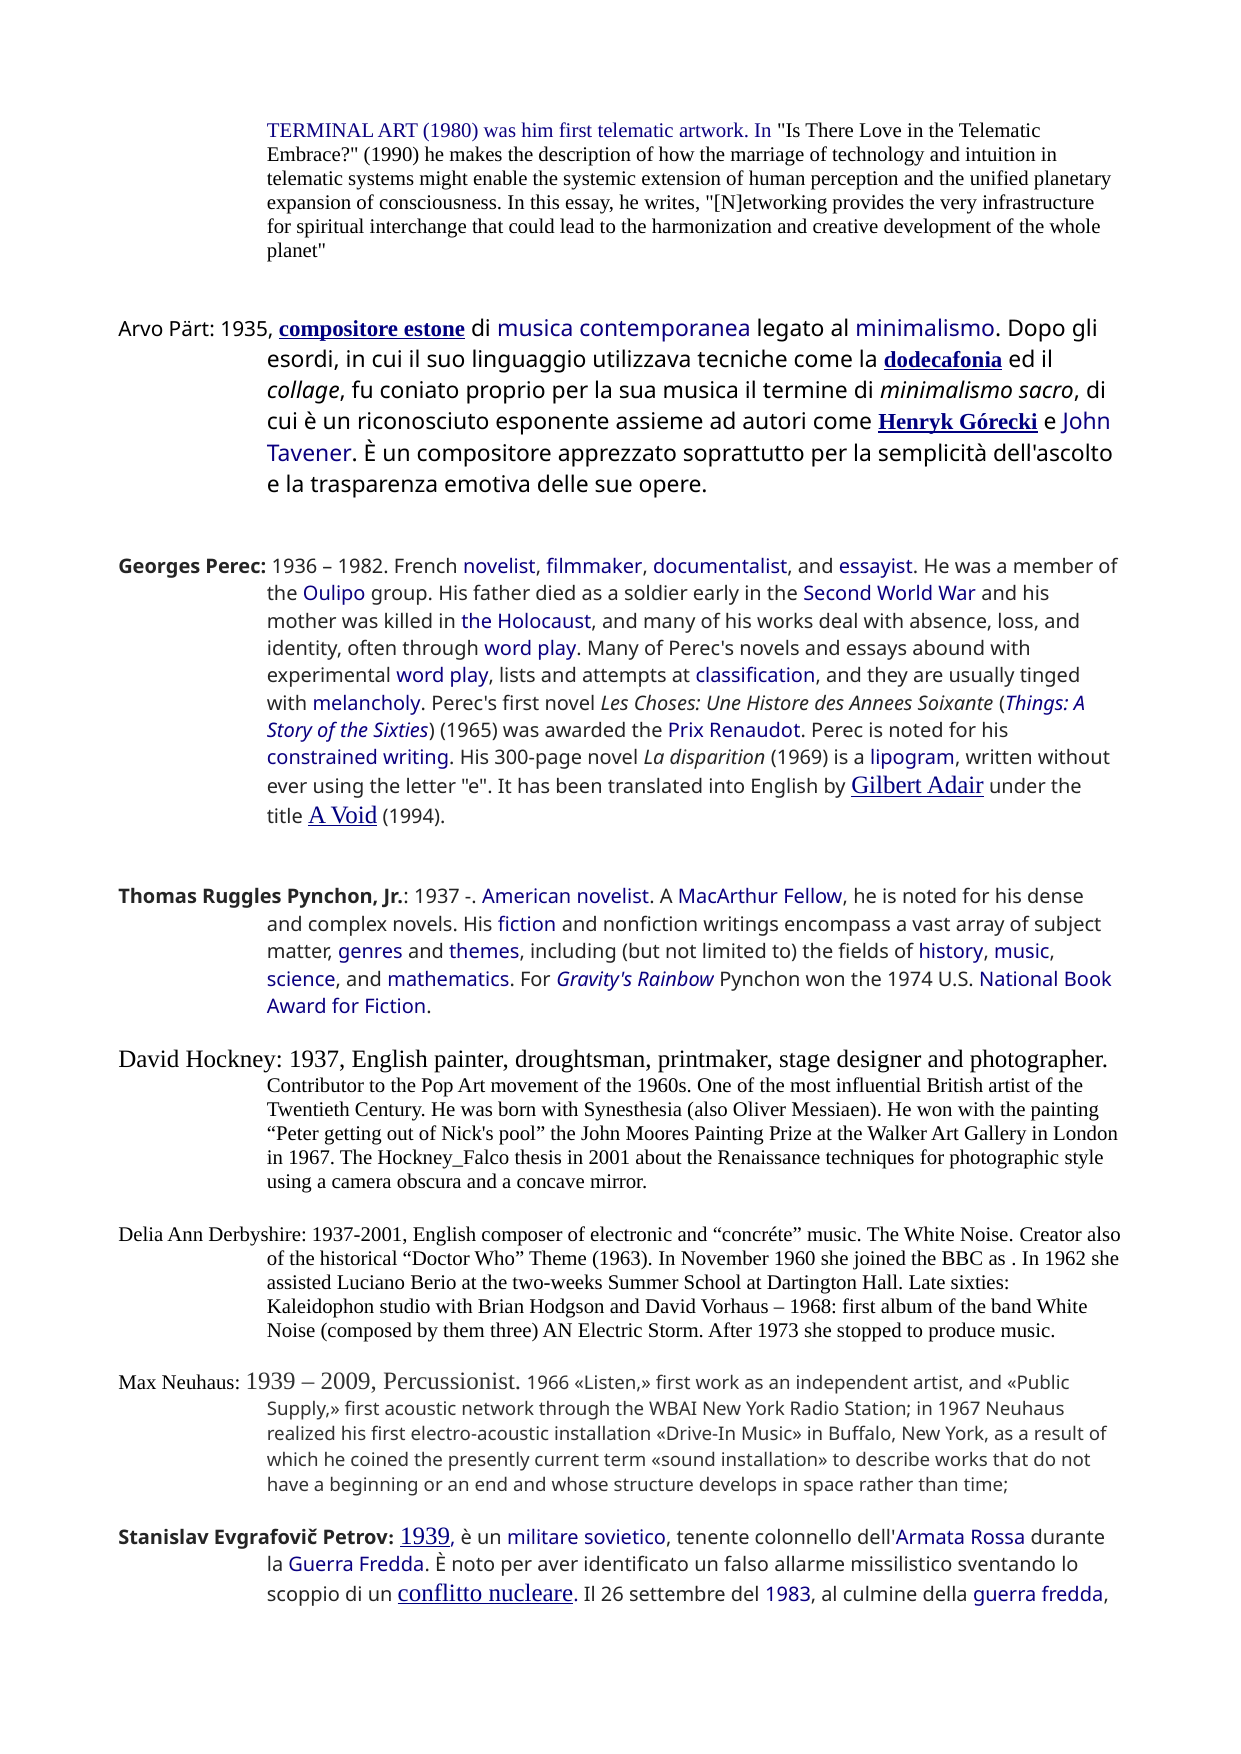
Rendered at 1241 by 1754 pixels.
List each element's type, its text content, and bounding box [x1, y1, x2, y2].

text David Hockney: 1937, English painter, droughtsman, printmaker, stage designer and photographer. Contributor to the Pop Art movement of the 1960s. One of the most influential British artist of the Twentieth Century. He was born with Synesthesia (also Oliver Messiaen). He won with the painting “Peter getting out of Nick's pool” the John Moores Painting Prize at the Walker Art Gallery in London in 1967. The Hockney_Falco thesis in 2001 about the Renaissance techniques for photographic style using a camera obscura and a concave mirror. [118, 1044, 1122, 1193]
text Max Neuhaus: 1939 – 2009, Percussionist. 1966 «Listen,» first work as an independent artist, and «Public Supply,» first acoustic network through the WBAI New York Radio Station; in 1967 Neuhaus realized his first electro-acoustic installation «Drive-In Music» in Buffalo, New York, as a result of which he coined the presently current term «sound installation» to describe works that do not have a beginning or an end and whose structure develops in space rather than time; [118, 1366, 1122, 1497]
subtitle Arvo Pärt: 1935, compositore estone di musica contemporanea legato al minimalismo. Dopo gli esordi, in cui il suo linguaggio utilizzava tecniche come la dodecafonia ed il collage, fu coniato proprio per la sua musica il termine di minimalismo sacro, di cui è un riconosciuto esponente assieme ad autori come Henryk Górecki e John Tavener. È un compositore apprezzato soprattutto per la semplicità dell'ascolto e la trasparenza emotiva delle sue opere. [118, 312, 1122, 499]
text Stanislav Evgrafovič Petrov: 1939, è un militare sovietico, tenente colonnello dell'Armata Rossa durante la Guerra Fredda. È noto per aver identificato un falso allarme missilistico sventando lo scoppio di un conflitto nucleare. Il 26 settembre del 1983, al culmine della guerra fredda, [118, 1521, 1122, 1607]
text Delia Ann Derbyshire: 1937-2001, English composer of electronic and “concréte” music. The White Noise. Creator also of the historical “Doctor Who” Theme (1963). In November 1960 she joined the BBC as . In 1962 she assisted Luciano Berio at the two-weeks Summer School at Dartington Hall. Late sixties: Kaleidophon studio with Brian Hodgson and David Vorhaus – 1968: first album of the band White Noise (composed by them three) AN Electric Storm. After 1973 she stopped to produce music. [118, 1222, 1122, 1342]
text Thomas Ruggles Pynchon, Jr.: 1937 -. American novelist. A MacArthur Fellow, he is noted for his dense and complex novels. His fiction and nonfiction writings encompass a vast array of subject matter, genres and themes, including (but not limited to) the fields of history, music, science, and mathematics. For Gravity's Rainbow Pynchon won the 1974 U.S. National Book Award for Fiction. [118, 882, 1122, 1020]
text Georges Perec: 1936 – 1982. French novelist, filmmaker, documentalist, and essayist. He was a member of the Oulipo group. His father died as a soldier early in the Second World War and his mother was killed in the Holocaust, and many of his works deal with absence, loss, and identity, often through word play. Many of Perec's novels and essays abound with experimental word play, lists and attempts at classification, and they are usually tinged with melancholy. Perec's first novel Les Choses: Une Histore des Annees Soixante (Things: A Story of the Sixties) (1965) was awarded the Prix Renaudot. Perec is noted for his constrained writing. His 300-page novel La disparition (1969) is a lipogram, written without ever using the letter "e". It has been translated into English by Gilbert Adair under the title A Void (1994). [118, 552, 1122, 829]
text TERMINAL ART (1980) was him first telematic artwork. In "Is There Love in the Telematic Embrace?" (1990) he makes the description of how the marriage of technology and intuition in telematic systems might enable the systemic extension of human perception and the unified planetary expansion of consciousness. In this essay, he writes, "[N]etworking provides the very infrastructure for spiritual interchange that could lead to the harmonization and creative development of the whole planet" [118, 118, 1122, 262]
